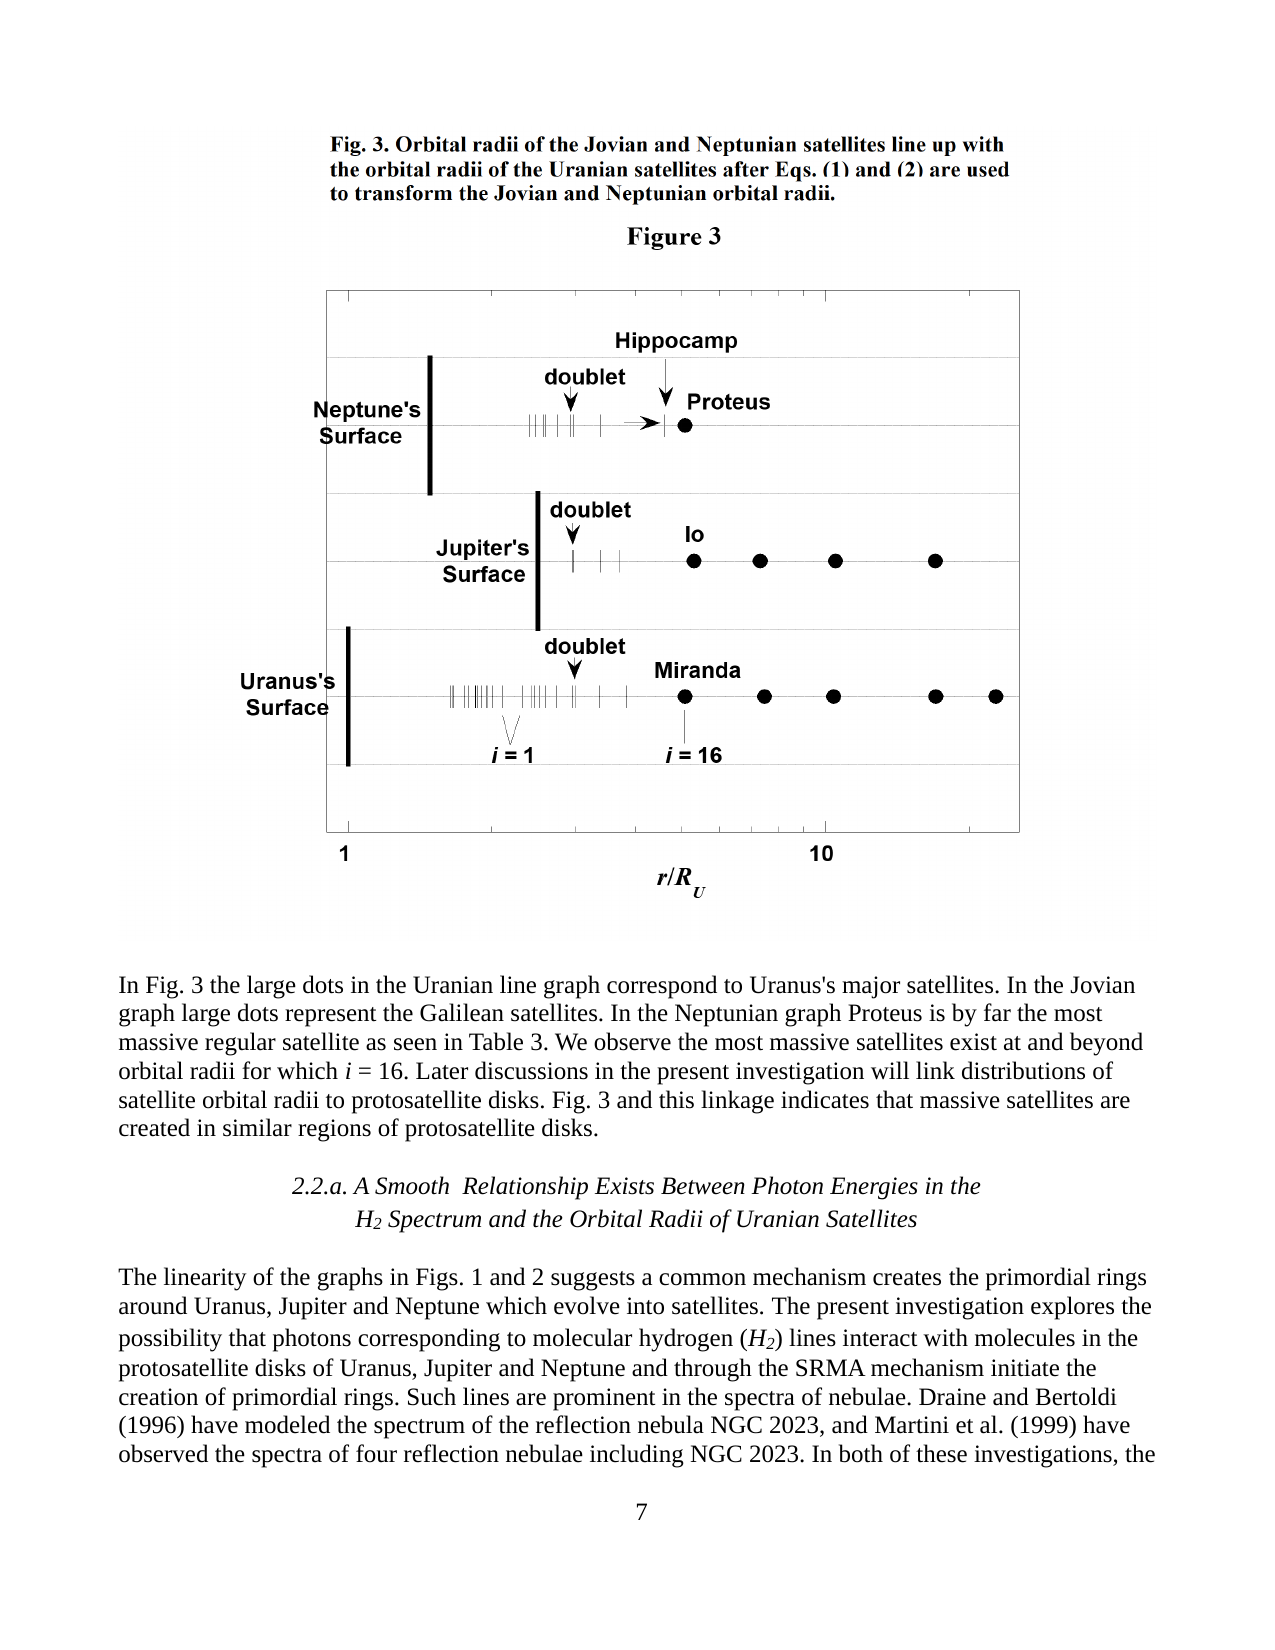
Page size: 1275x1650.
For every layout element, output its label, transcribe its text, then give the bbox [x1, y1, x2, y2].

picture [118, 126, 1157, 941]
text The linearity of the graphs in Figs. 1 and 2 suggests a common mechanism creates the primordial rings around Uranus, Jupiter and Neptune which evolve into satellites. The present investigation explores the possibility that photons corresponding to molecular hydrogen (H2) lines interact with molecules in the protosatellite disks of Uranus, Jupiter and Neptune and through the SRMA mechanism initiate the creation of primordial rings. Such lines are prominent in the spectra of nebulae. Draine and Bertoldi (1996) have modeled the spectrum of the reflection nebula NGC 2023, and Martini et al. (1999) have observed the spectra of four reflection nebulae including NGC 2023. In both of these investigations, the [118, 1262, 1157, 1468]
text 7 [118, 1497, 1157, 1526]
text In Fig. 3 the large dots in the Uranian line graph correspond to Uranus's major satellites. In the Jovian graph large dots represent the Galilean satellites. In the Neptunian graph Proteus is by far the most massive regular satellite as seen in Table 3. We observe the most massive satellites exist at and beyond orbital radii for which i = 16. Later discussions in the present investigation will link distributions of satellite orbital radii to protosatellite disks. Fig. 3 and this linkage indicates that massive satellites are created in similar regions of protosatellite disks. [118, 970, 1157, 1142]
text 2.2.a. A Smooth Relationship Exists Between Photon Energies in the [118, 1171, 1157, 1200]
text H2 Spectrum and the Orbital Radii of Uranian Satellites [118, 1200, 1157, 1233]
